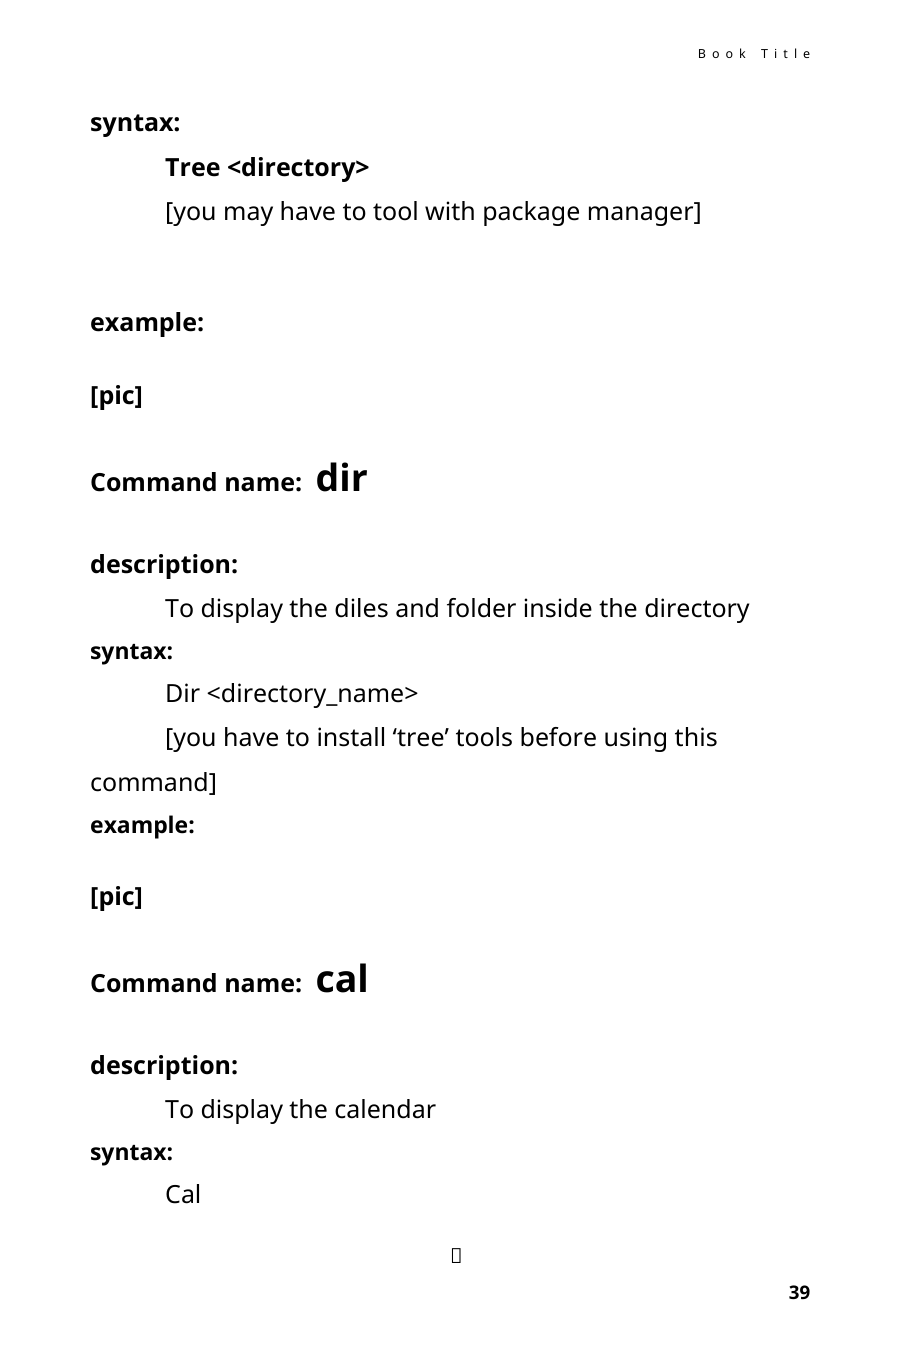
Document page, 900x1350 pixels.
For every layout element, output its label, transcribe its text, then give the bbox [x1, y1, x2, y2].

text [you may have to tool with package manager] [90, 193, 810, 228]
text [pic] [90, 878, 810, 912]
text Command name: dir [90, 451, 810, 502]
text Command name: cal [90, 952, 810, 1003]
text Dir <directory_name> [90, 676, 810, 710]
text [you have to install ‘tree’ tools before using this command] [90, 720, 810, 798]
text description: [90, 547, 810, 581]
text To display the diles and folder inside the directory [90, 591, 810, 625]
text Cal [90, 1177, 810, 1211]
text syntax: [90, 635, 810, 666]
text example: [90, 304, 810, 338]
text syntax: [90, 1136, 810, 1167]
text example: [90, 809, 810, 840]
text syntax: [90, 105, 810, 139]
text [pic] [90, 378, 810, 412]
text To display the calendar [90, 1092, 810, 1126]
text description: [90, 1047, 810, 1081]
text Tree <directory> [90, 149, 810, 183]
